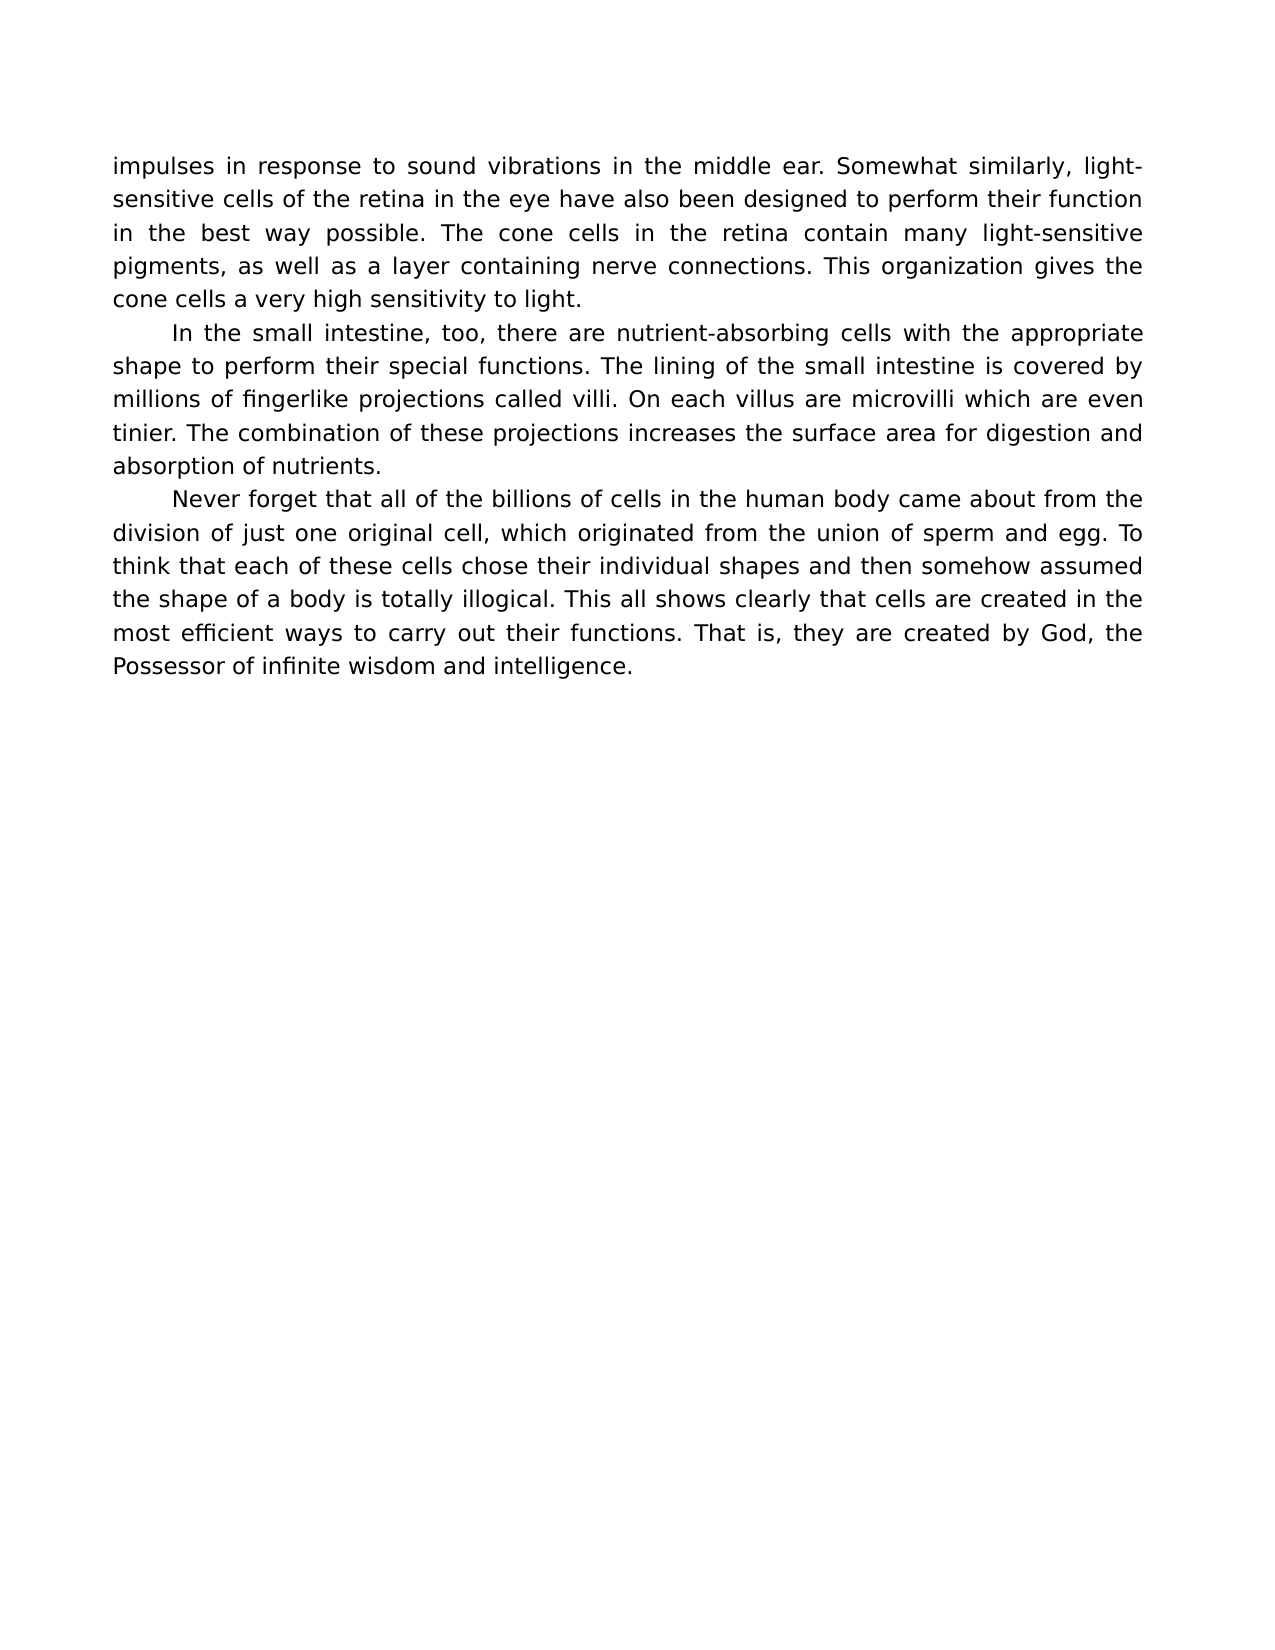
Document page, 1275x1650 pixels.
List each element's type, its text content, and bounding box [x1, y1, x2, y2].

text In the small intestine, too, there are nutrient-absorbing cells with the appropriate shape to perform their special functions. The lining of the small intestine is covered by millions of fingerlike projections called villi. On each villus are microvilli which are even tinier. The combination of these projections increases the surface area for digestion and absorption of nutrients. [112, 314, 1145, 481]
text impulses in response to sound vibrations in the middle ear. Somewhat similarly, light-sensitive cells of the retina in the eye have also been designed to perform their function in the best way possible. The cone cells in the retina contain many light-sensitive pigments, as well as a layer containing nerve connections. This organization gives the cone cells a very high sensitivity to light. [112, 148, 1145, 314]
text Never forget that all of the billions of cells in the human body came about from the division of just one original cell, which originated from the union of sperm and egg. To think that each of these cells chose their individual shapes and then somehow assumed the shape of a body is totally illogical. This all shows clearly that cells are created in the most efficient ways to carry out their functions. That is, they are created by God, the Possessor of infinite wisdom and intelligence. [112, 481, 1145, 681]
